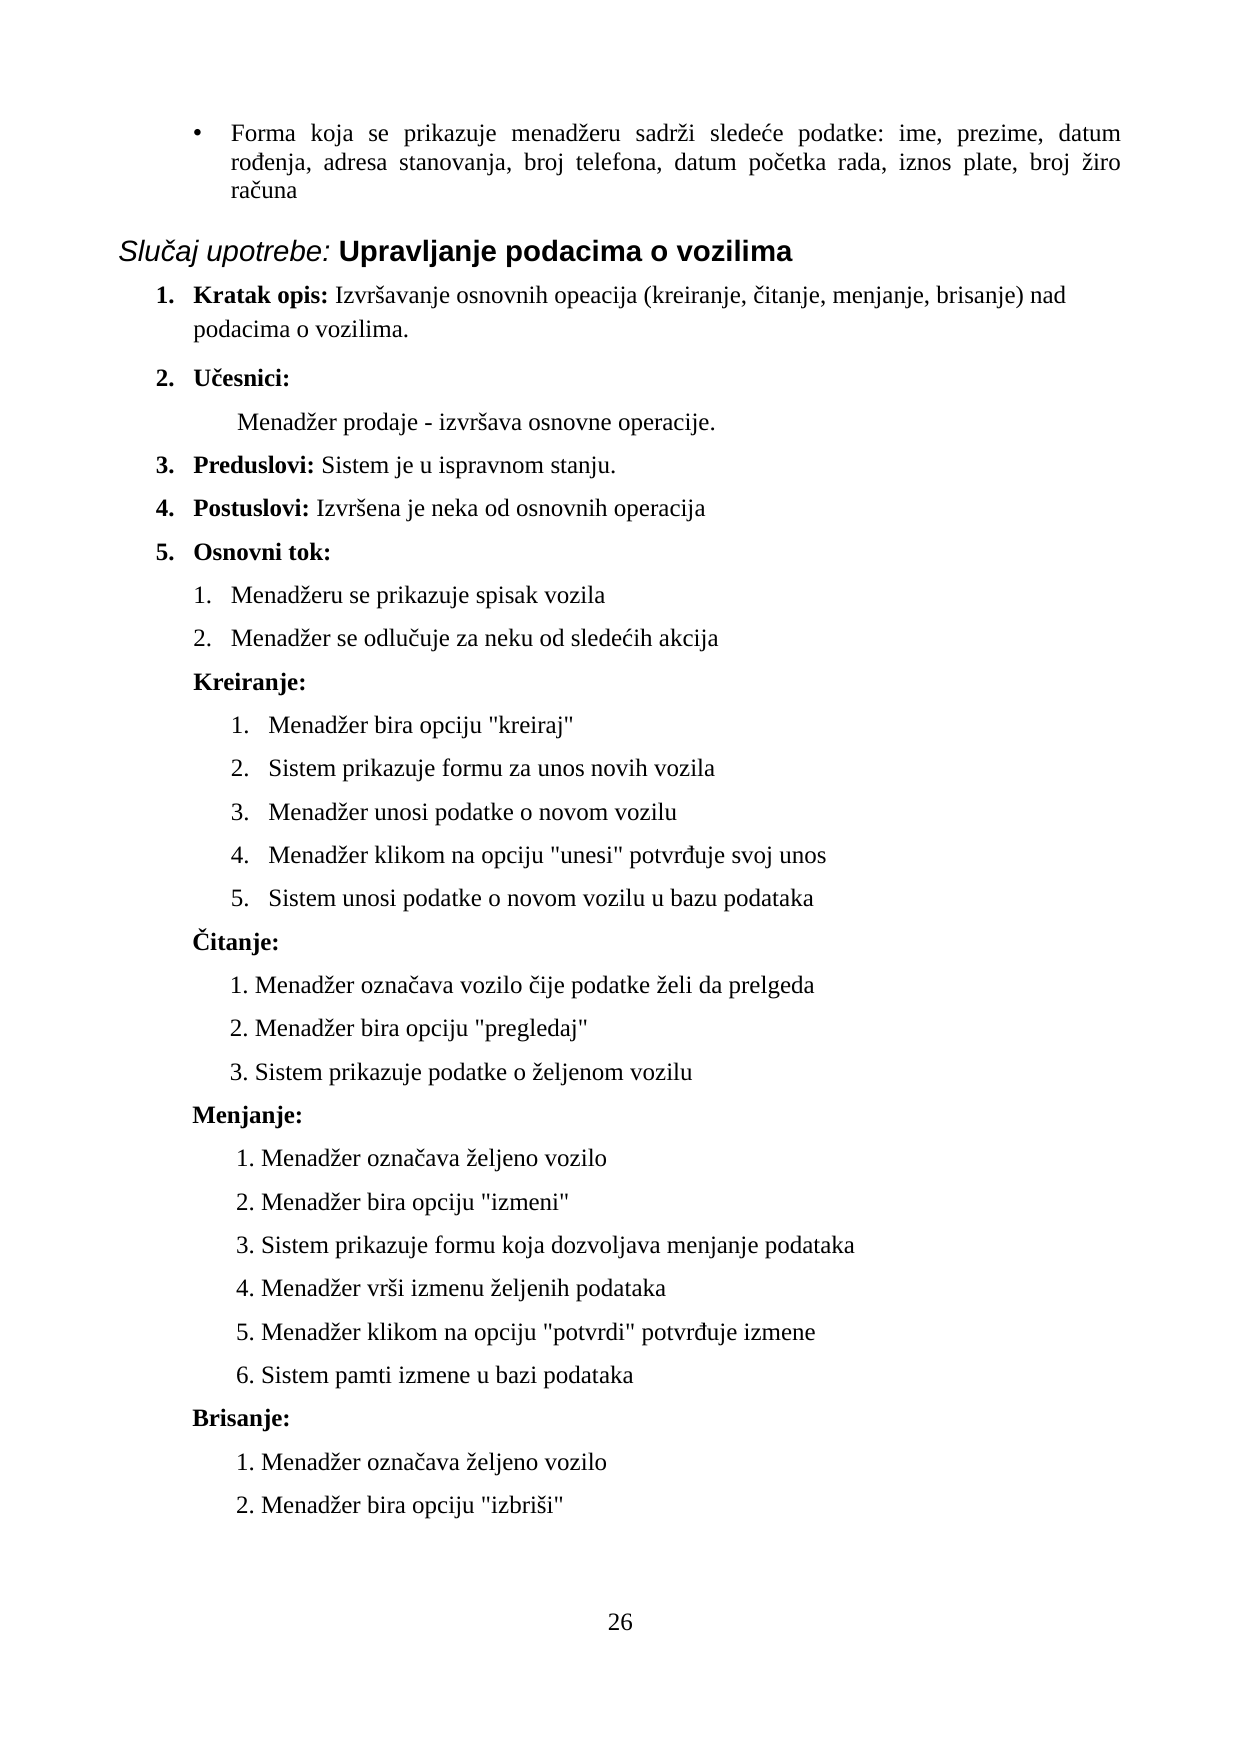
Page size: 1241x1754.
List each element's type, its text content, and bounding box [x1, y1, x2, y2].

list Sistem unosi podatke o novom vozilu u bazu podataka [231, 883, 1122, 912]
text 6. Sistem pamti izmene u bazi podataka [118, 1360, 1122, 1389]
list Menadžer bira opciju "kreiraj" [231, 710, 1122, 739]
text Menjanje: [118, 1100, 1122, 1129]
list Menadžer prodaje - izvršava osnovne operacije. [193, 407, 1122, 435]
text 2. Menadžer bira opciju "izbriši" [118, 1490, 1122, 1519]
list Menadžer se odlučuje za neku od sledećih akcija [193, 623, 1122, 652]
list Forma koja se prikazuje menadžeru sadrži sledeće podatke: ime, prezime, datum rođenja, adresa stanovanja, broj telefona, datum početka rada, iznos plate, broj žiro računa [193, 118, 1122, 204]
text 1. Menadžer označava vozilo čije podatke želi da prelgeda [118, 970, 1122, 999]
list Postuslovi: Izvršena je neka od osnovnih operacija [156, 493, 1122, 522]
text 5. Menadžer klikom na opciju "potvrdi" potvrđuje izmene [118, 1317, 1122, 1345]
text 1. Menadžer označava željeno vozilo [118, 1143, 1122, 1172]
text Čitanje: [118, 927, 1122, 955]
list Kratak opis: Izvršavanje osnovnih opeacija (kreiranje, čitanje, menjanje, brisanje) nad podacima o vozilima. [156, 280, 1122, 343]
list Osnovni tok: [156, 537, 1122, 565]
list Menadžer unosi podatke o novom vozilu [231, 797, 1122, 825]
text 3. Sistem prikazuje podatke o željenom vozilu [118, 1057, 1122, 1085]
list Menadžer klikom na opciju "unesi" potvrđuje svoj unos [231, 840, 1122, 869]
list Preduslovi: Sistem je u ispravnom stanju. [156, 450, 1122, 479]
list Kreiranje: [193, 667, 1122, 695]
text 3. Sistem prikazuje formu koja dozvoljava menjanje podataka [118, 1230, 1122, 1259]
text 2. Menadžer bira opciju "izmeni" [118, 1187, 1122, 1215]
list Učesnici: [156, 363, 1122, 392]
list Menadžeru se prikazuje spisak vozila [193, 580, 1122, 609]
text 2. Menadžer bira opciju "pregledaj" [118, 1013, 1122, 1042]
text Brisanje: [118, 1403, 1122, 1432]
list Sistem prikazuje formu za unos novih vozila [231, 753, 1122, 782]
text 4. Menadžer vrši izmenu željenih podataka [118, 1273, 1122, 1302]
subtitle Slučaj upotrebe: Upravljanje podacima o vozilima [118, 233, 1122, 267]
text 1. Menadžer označava željeno vozilo [118, 1447, 1122, 1475]
